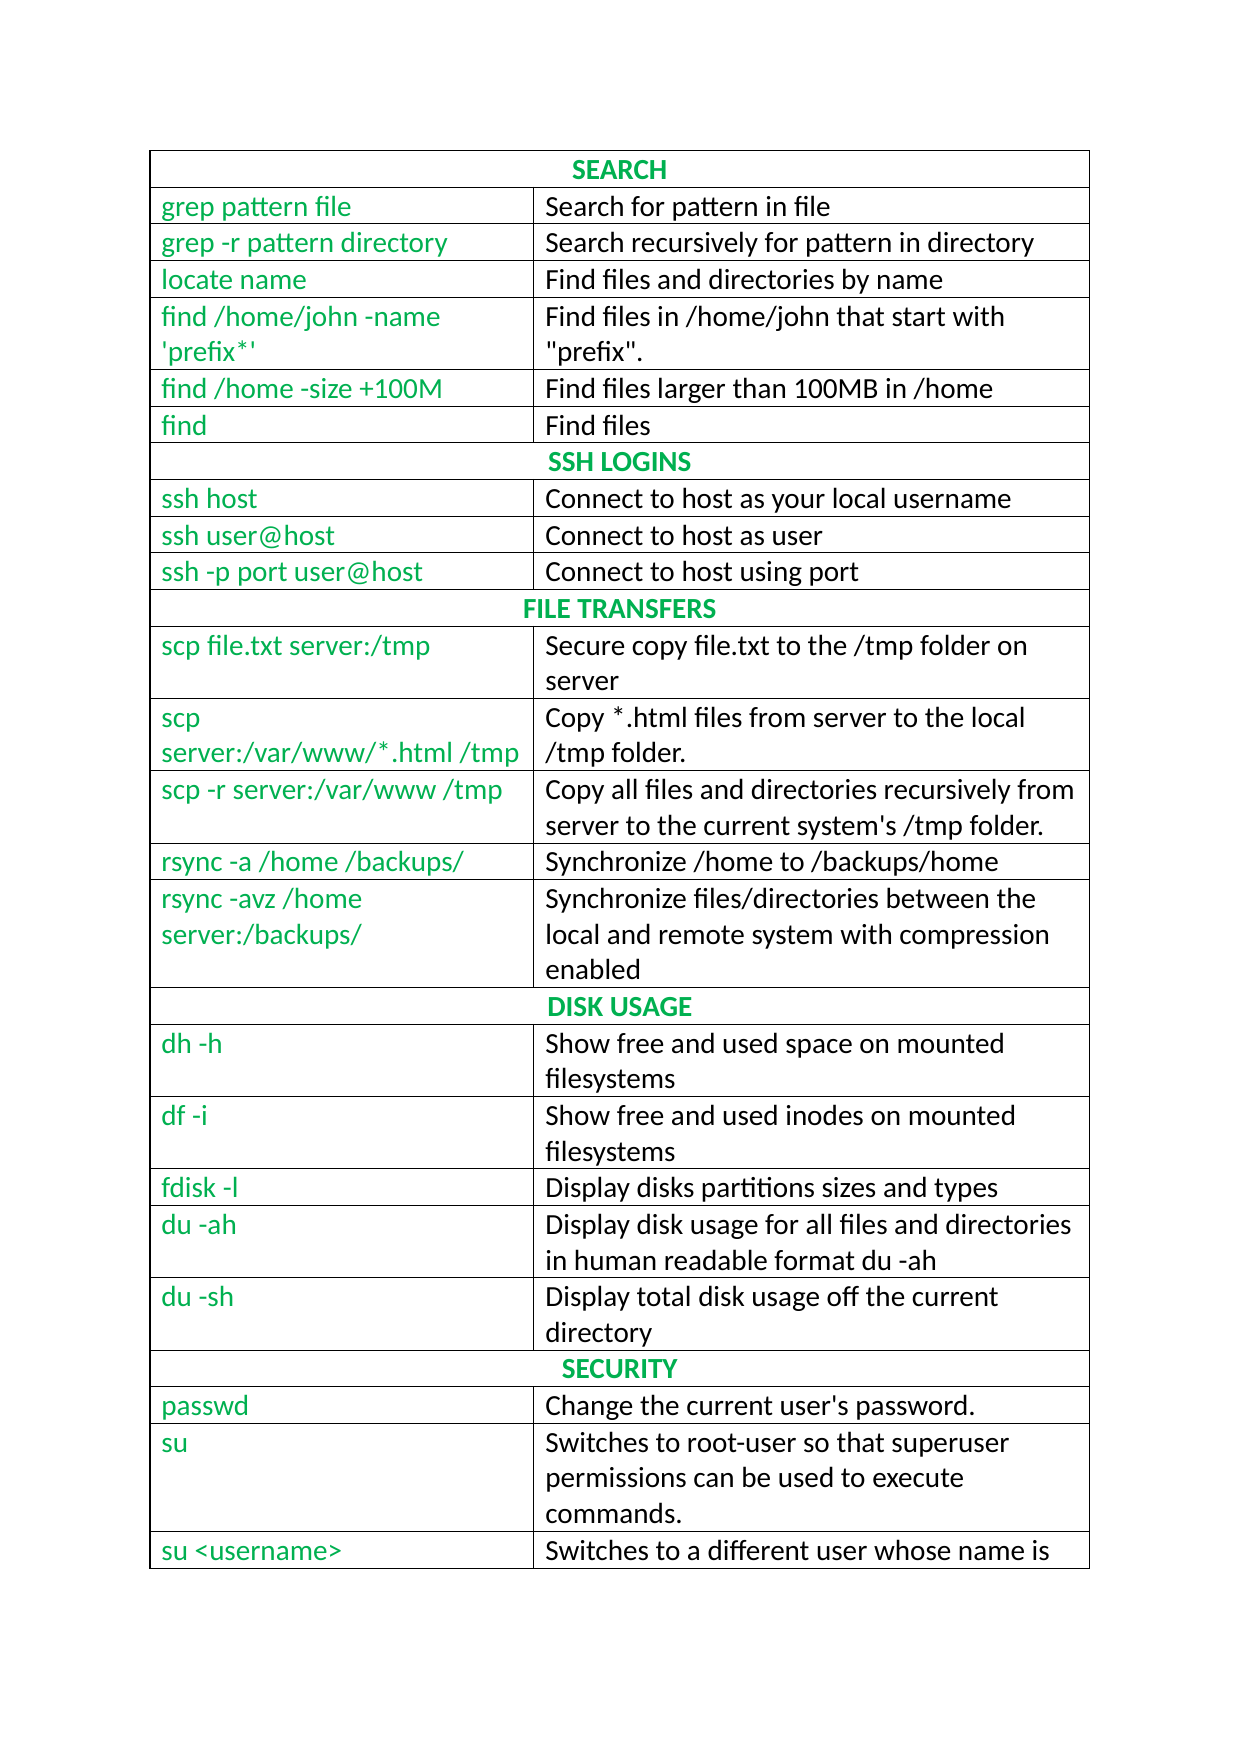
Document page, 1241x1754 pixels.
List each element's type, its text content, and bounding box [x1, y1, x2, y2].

table_cell su <username> [151, 1532, 533, 1567]
table_cell Find files in /home/john that start with "prefix". [534, 298, 1089, 369]
table_cell Show free and used inodes on mounted filesystems [534, 1097, 1089, 1168]
table_cell scp file.txt server:/tmp [151, 627, 533, 698]
table_cell Display total disk usage off the current directory [534, 1278, 1089, 1349]
table_cell df -i [151, 1097, 533, 1168]
table_cell rsync -avz /home server:/backups/ [151, 880, 533, 987]
table_cell find [151, 407, 533, 442]
table_cell Synchronize files/directories between the local and remote system with compression enabled [534, 880, 1089, 987]
table_cell SEARCH [151, 151, 1089, 187]
table_cell du -sh [151, 1278, 533, 1349]
table_cell scp server:/var/www/*.html /tmp [151, 699, 533, 770]
table_cell Display disks partitions sizes and types [534, 1169, 1089, 1205]
table_cell SSH LOGINS [151, 443, 1089, 479]
table_cell FILE TRANSFERS [151, 590, 1089, 626]
table_cell Show free and used space on mounted filesystems [534, 1025, 1089, 1096]
table_cell Change the current user's password. [534, 1387, 1089, 1423]
table_cell ssh host [151, 480, 533, 516]
table_cell Find files larger than 100MB in /home [534, 370, 1089, 406]
table_cell Search for pattern in file [534, 188, 1089, 223]
table_cell Copy *.html files from server to the local /tmp folder. [534, 699, 1089, 770]
table_cell Secure copy file.txt to the /tmp folder on server [534, 627, 1089, 698]
table_cell find /home/john -name 'prefix*' [151, 298, 533, 369]
table_cell Connect to host using port [534, 553, 1089, 589]
table_cell Find files [534, 407, 1089, 442]
table_cell Copy all files and directories recursively from server to the current system's /tmp folder. [534, 771, 1089, 842]
table_cell Synchronize /home to /backups/home [534, 844, 1089, 879]
table_cell DISK USAGE [151, 988, 1089, 1024]
table_cell Display disk usage for all files and directories in human readable format du -ah [534, 1206, 1089, 1277]
table_cell ssh -p port user@host [151, 553, 533, 589]
table_cell ssh user@host [151, 517, 533, 552]
table_cell Connect to host as your local username [534, 480, 1089, 516]
table_cell du -ah [151, 1206, 533, 1277]
table_cell Find files and directories by name [534, 261, 1089, 297]
table_cell rsync -a /home /backups/ [151, 844, 533, 879]
table_cell locate name [151, 261, 533, 297]
table_cell Search recursively for pattern in directory [534, 224, 1089, 260]
table_cell Connect to host as user [534, 517, 1089, 552]
table_cell passwd [151, 1387, 533, 1423]
table_cell fdisk -l [151, 1169, 533, 1205]
table_cell dh -h [151, 1025, 533, 1096]
table_cell grep -r pattern directory [151, 224, 533, 260]
table_cell su [151, 1424, 533, 1531]
table_cell Switches to root-user so that superuser permissions can be used to execute commands. [534, 1424, 1089, 1531]
table_cell scp -r server:/var/www /tmp [151, 771, 533, 842]
table_cell SECURITY [151, 1351, 1089, 1386]
table_cell grep pattern file [151, 188, 533, 223]
table_cell Switches to a different user whose name is [534, 1532, 1089, 1567]
table_cell find /home -size +100M [151, 370, 533, 406]
